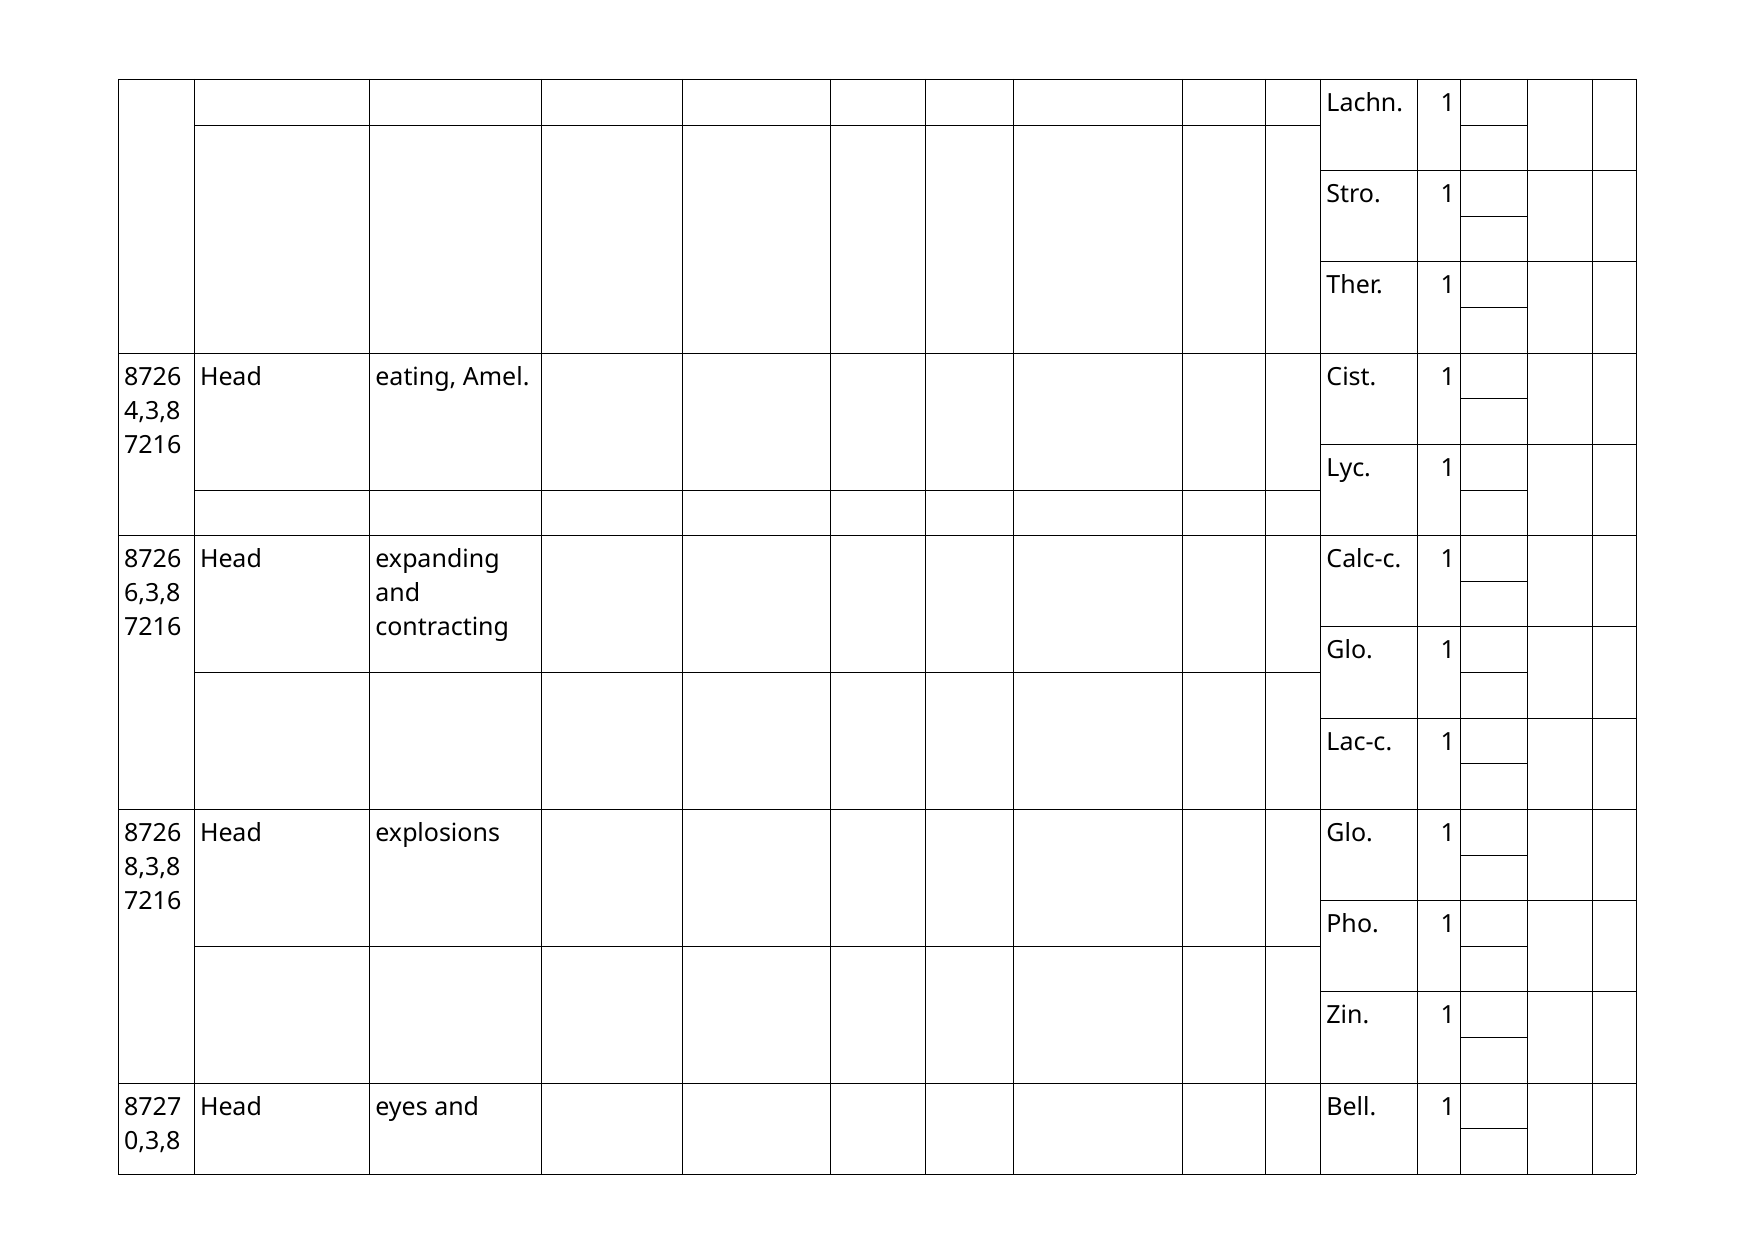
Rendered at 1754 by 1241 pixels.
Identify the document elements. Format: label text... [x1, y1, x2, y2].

table_cell [542, 536, 682, 672]
table_cell [195, 947, 369, 1083]
table_cell [1266, 1084, 1320, 1174]
table_cell [1461, 719, 1527, 763]
table_cell [831, 491, 925, 535]
table_cell 1 [1418, 627, 1460, 718]
table_cell [926, 80, 1013, 124]
table_cell [1593, 171, 1636, 261]
table_cell [195, 673, 369, 809]
table_cell [1266, 80, 1320, 124]
table_cell [542, 491, 682, 535]
table_cell [1528, 354, 1592, 444]
table_cell [1266, 354, 1320, 489]
table_cell [1593, 901, 1636, 991]
table_cell 1 [1418, 719, 1460, 809]
table_cell eating, Amel. [370, 354, 541, 489]
table_cell Lyc. [1321, 445, 1417, 535]
table_cell Lachn. [1321, 80, 1417, 170]
table_cell Head [195, 810, 369, 946]
table_cell [831, 126, 925, 353]
table_cell [370, 126, 541, 353]
table_cell [683, 354, 830, 489]
table_cell [1461, 764, 1527, 809]
table_cell [1461, 1084, 1527, 1128]
table_cell [1461, 901, 1527, 946]
table_cell [1461, 217, 1527, 261]
table_cell [926, 536, 1013, 672]
table_cell [1461, 992, 1527, 1037]
table_cell [683, 536, 830, 672]
table_cell [926, 673, 1013, 809]
table_cell Cist. [1321, 354, 1417, 444]
table_cell [1461, 627, 1527, 672]
table_cell Head [195, 1084, 369, 1174]
table_cell [831, 1084, 925, 1174]
table_cell 1 [1418, 354, 1460, 444]
table_cell [1461, 673, 1527, 718]
table_cell [1461, 262, 1527, 307]
table_cell [542, 1084, 682, 1174]
table_cell [195, 126, 369, 353]
table_cell [1461, 399, 1527, 444]
table_cell [1266, 126, 1320, 353]
table_cell [1183, 354, 1265, 489]
table_cell [542, 810, 682, 946]
table_cell [1461, 1129, 1527, 1174]
table_cell [1014, 491, 1182, 535]
table_cell [926, 1084, 1013, 1174]
table_cell [1593, 445, 1636, 535]
table_cell [1461, 947, 1527, 991]
table_cell [119, 80, 194, 353]
table_cell [1461, 856, 1527, 900]
table_cell [1593, 992, 1636, 1083]
table_cell 1 [1418, 810, 1460, 900]
table_cell [1014, 536, 1182, 672]
table_cell expanding and contracting [370, 536, 541, 672]
table_cell Zin. [1321, 992, 1417, 1083]
table_cell Stro. [1321, 171, 1417, 261]
table_cell [370, 947, 541, 1083]
table_cell [831, 536, 925, 672]
table_cell [683, 80, 830, 124]
table_cell [831, 80, 925, 124]
table_cell [926, 491, 1013, 535]
table_cell 1 [1418, 262, 1460, 353]
table_cell [1593, 627, 1636, 718]
table_cell [542, 673, 682, 809]
table_cell [831, 673, 925, 809]
table_cell [831, 354, 925, 489]
table_cell [1461, 354, 1527, 398]
table_cell [1014, 1084, 1182, 1174]
table_cell [1528, 1084, 1592, 1174]
table_cell [1014, 354, 1182, 489]
table_cell [542, 947, 682, 1083]
table_cell [1461, 308, 1527, 353]
table_cell Glo. [1321, 627, 1417, 718]
table_cell [1528, 262, 1592, 353]
table_cell [1593, 354, 1636, 444]
table_cell [1528, 992, 1592, 1083]
table_cell [831, 947, 925, 1083]
table_cell [926, 810, 1013, 946]
table_cell [1528, 80, 1592, 170]
table_cell [1014, 947, 1182, 1083]
table_cell [1528, 536, 1592, 626]
table_cell 87268,3,87216 [119, 810, 194, 1083]
table_cell [370, 673, 541, 809]
table_cell [1461, 491, 1527, 535]
table_cell [1461, 171, 1527, 216]
table_cell 87266,3,87216 [119, 536, 194, 809]
table_cell [926, 126, 1013, 353]
table_cell [1528, 171, 1592, 261]
table_cell [1593, 80, 1636, 170]
table_cell explosions [370, 810, 541, 946]
table_cell [542, 354, 682, 489]
table_cell [195, 491, 369, 535]
table_cell Pho. [1321, 901, 1417, 991]
table_cell [1461, 80, 1527, 124]
table_cell 1 [1418, 445, 1460, 535]
table_cell [1528, 901, 1592, 991]
table_cell 1 [1418, 1084, 1460, 1174]
table_cell Bell. [1321, 1084, 1417, 1174]
table_cell [1528, 445, 1592, 535]
table_cell Calc-c. [1321, 536, 1417, 626]
table_cell [1183, 1084, 1265, 1174]
table_cell [370, 491, 541, 535]
table_cell [1183, 126, 1265, 353]
table_cell [1266, 536, 1320, 672]
table_cell [1461, 582, 1527, 626]
table_cell [1593, 262, 1636, 353]
table_cell [1266, 947, 1320, 1083]
table_cell [683, 491, 830, 535]
table_cell 1 [1418, 536, 1460, 626]
table_cell [542, 126, 682, 353]
table_cell [1183, 947, 1265, 1083]
table_cell [1593, 810, 1636, 900]
table_cell [1014, 810, 1182, 946]
table_cell [1014, 673, 1182, 809]
table_cell [370, 80, 541, 124]
table_cell 87270,3,8 [119, 1084, 194, 1174]
table_cell [1461, 1038, 1527, 1083]
table_cell [1593, 719, 1636, 809]
table_cell [683, 1084, 830, 1174]
table_cell [683, 673, 830, 809]
table_cell [1528, 627, 1592, 718]
table_cell 1 [1418, 171, 1460, 261]
table_cell [683, 126, 830, 353]
table_cell [926, 354, 1013, 489]
table_cell [1183, 491, 1265, 535]
table_cell [542, 80, 682, 124]
table_cell 87264,3,87216 [119, 354, 194, 535]
table_cell [1183, 810, 1265, 946]
table_cell [1183, 80, 1265, 124]
table_cell [1461, 536, 1527, 581]
table_cell 1 [1418, 80, 1460, 170]
table_cell Lac-c. [1321, 719, 1417, 809]
table_cell [1593, 536, 1636, 626]
table_cell [1461, 445, 1527, 489]
table_cell Head [195, 354, 369, 489]
table_cell Ther. [1321, 262, 1417, 353]
table_cell Glo. [1321, 810, 1417, 900]
table_cell [926, 947, 1013, 1083]
table_cell [1266, 673, 1320, 809]
table_cell [1014, 80, 1182, 124]
table_cell [683, 810, 830, 946]
table_cell [1266, 491, 1320, 535]
table_cell [1183, 673, 1265, 809]
table_cell [1461, 126, 1527, 170]
table_cell [1461, 810, 1527, 854]
table_cell [1014, 126, 1182, 353]
table_cell 1 [1418, 992, 1460, 1083]
table_cell [1593, 1084, 1636, 1174]
table_cell 1 [1418, 901, 1460, 991]
table_cell [831, 810, 925, 946]
table_cell [1266, 810, 1320, 946]
table_cell [195, 80, 369, 124]
table_cell eyes and [370, 1084, 541, 1174]
table_cell [683, 947, 830, 1083]
table_cell [1528, 810, 1592, 900]
table_cell [1528, 719, 1592, 809]
table_cell Head [195, 536, 369, 672]
table_cell [1183, 536, 1265, 672]
